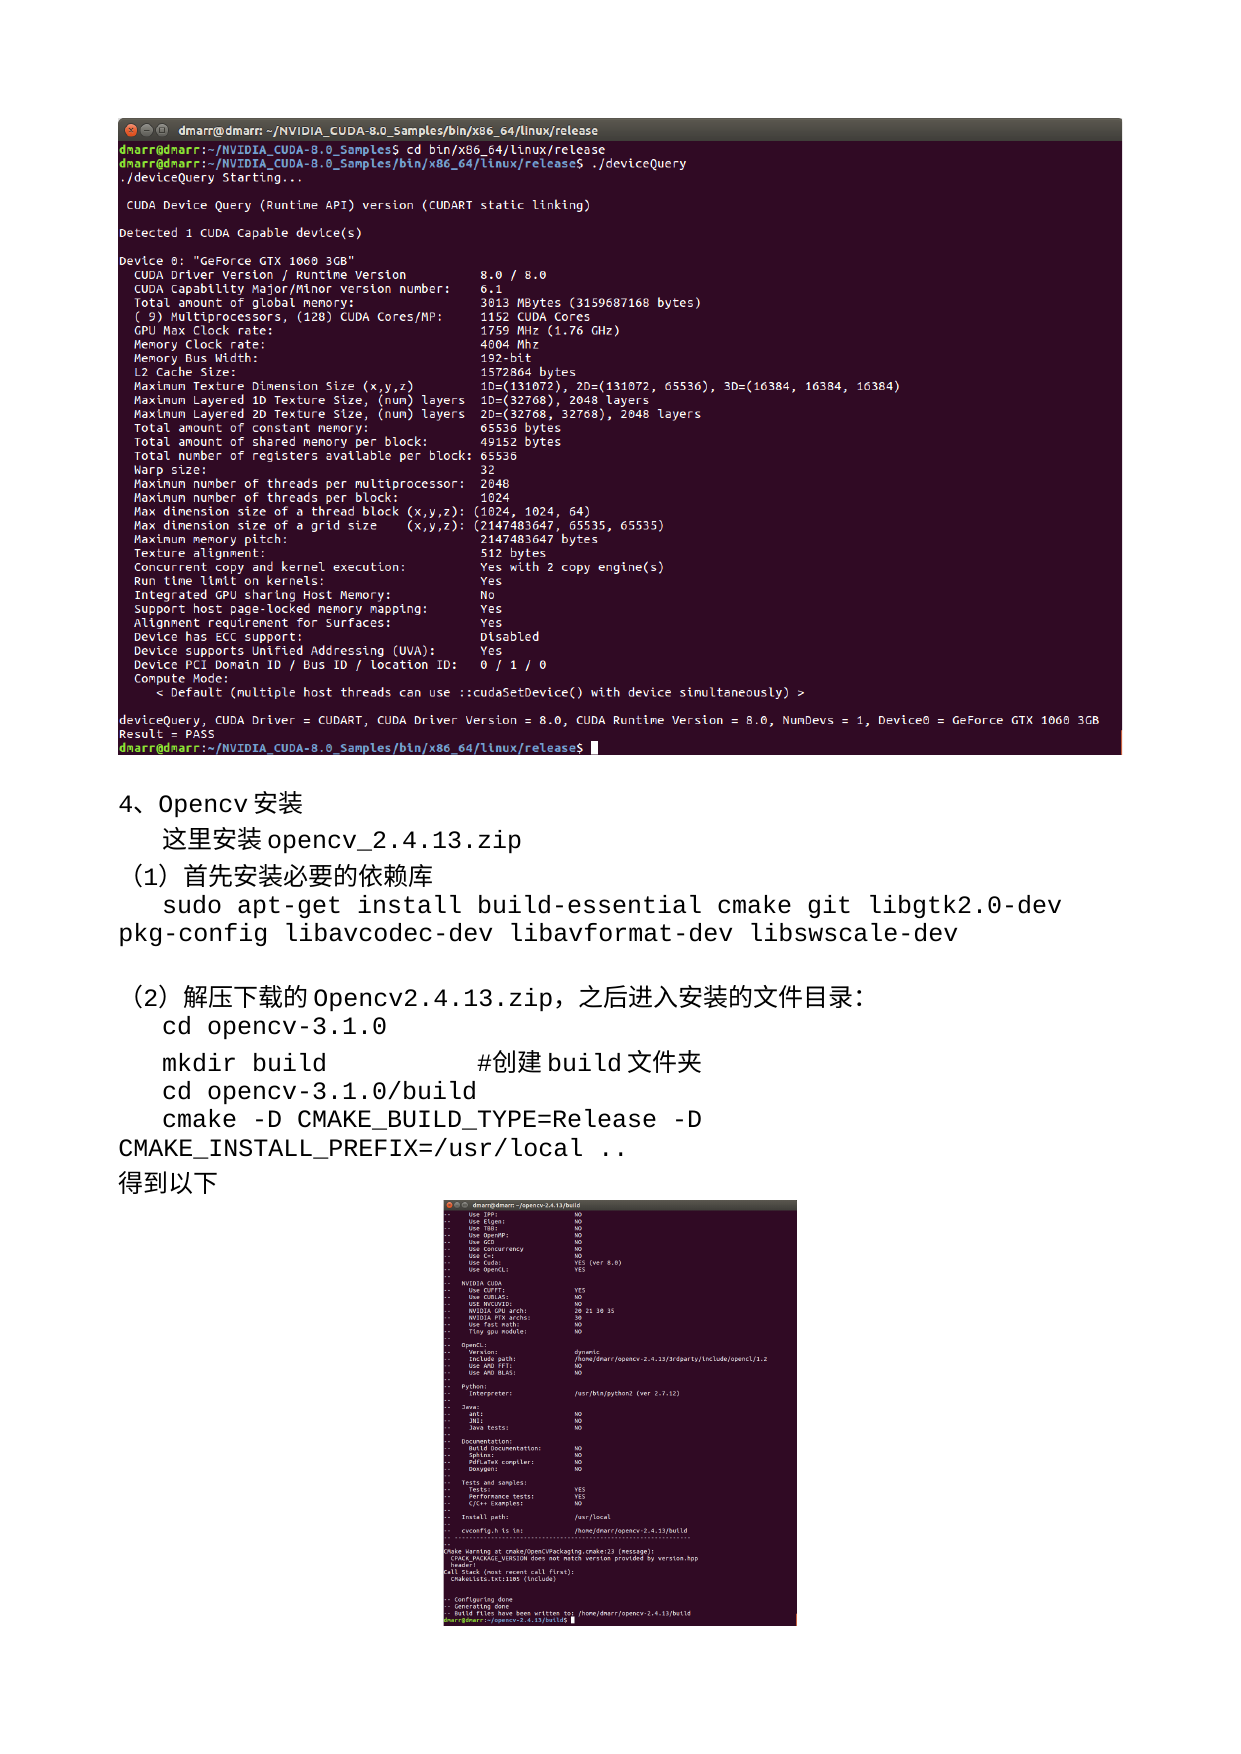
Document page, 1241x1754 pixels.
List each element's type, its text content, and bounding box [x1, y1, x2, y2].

text cd opencv-3.1.0 [118, 1014, 1122, 1042]
text 得到以下 [118, 1164, 1122, 1200]
picture [443, 1200, 797, 1626]
text 4、Opencv安装 [118, 783, 1122, 819]
text cd opencv-3.1.0/build [118, 1079, 1122, 1107]
text mkdir build #创建build文件夹 [118, 1042, 1122, 1079]
text （1）首先安装必要的依赖库 [118, 856, 1122, 892]
picture [118, 118, 1123, 755]
text 这里安装opencv_2.4.13.zip [118, 819, 1122, 856]
text （2）解压下载的Opencv2.4.13.zip，之后进入安装的文件目录： [118, 977, 1122, 1014]
text cmake -D CMAKE_BUILD_TYPE=Release -D CMAKE_INSTALL_PREFIX=/usr/local .. [118, 1107, 1122, 1164]
text sudo apt-get install build-essential cmake git libgtk2.0-dev pkg-config libavcodec-dev libavformat-dev libswscale-dev [118, 892, 1122, 949]
